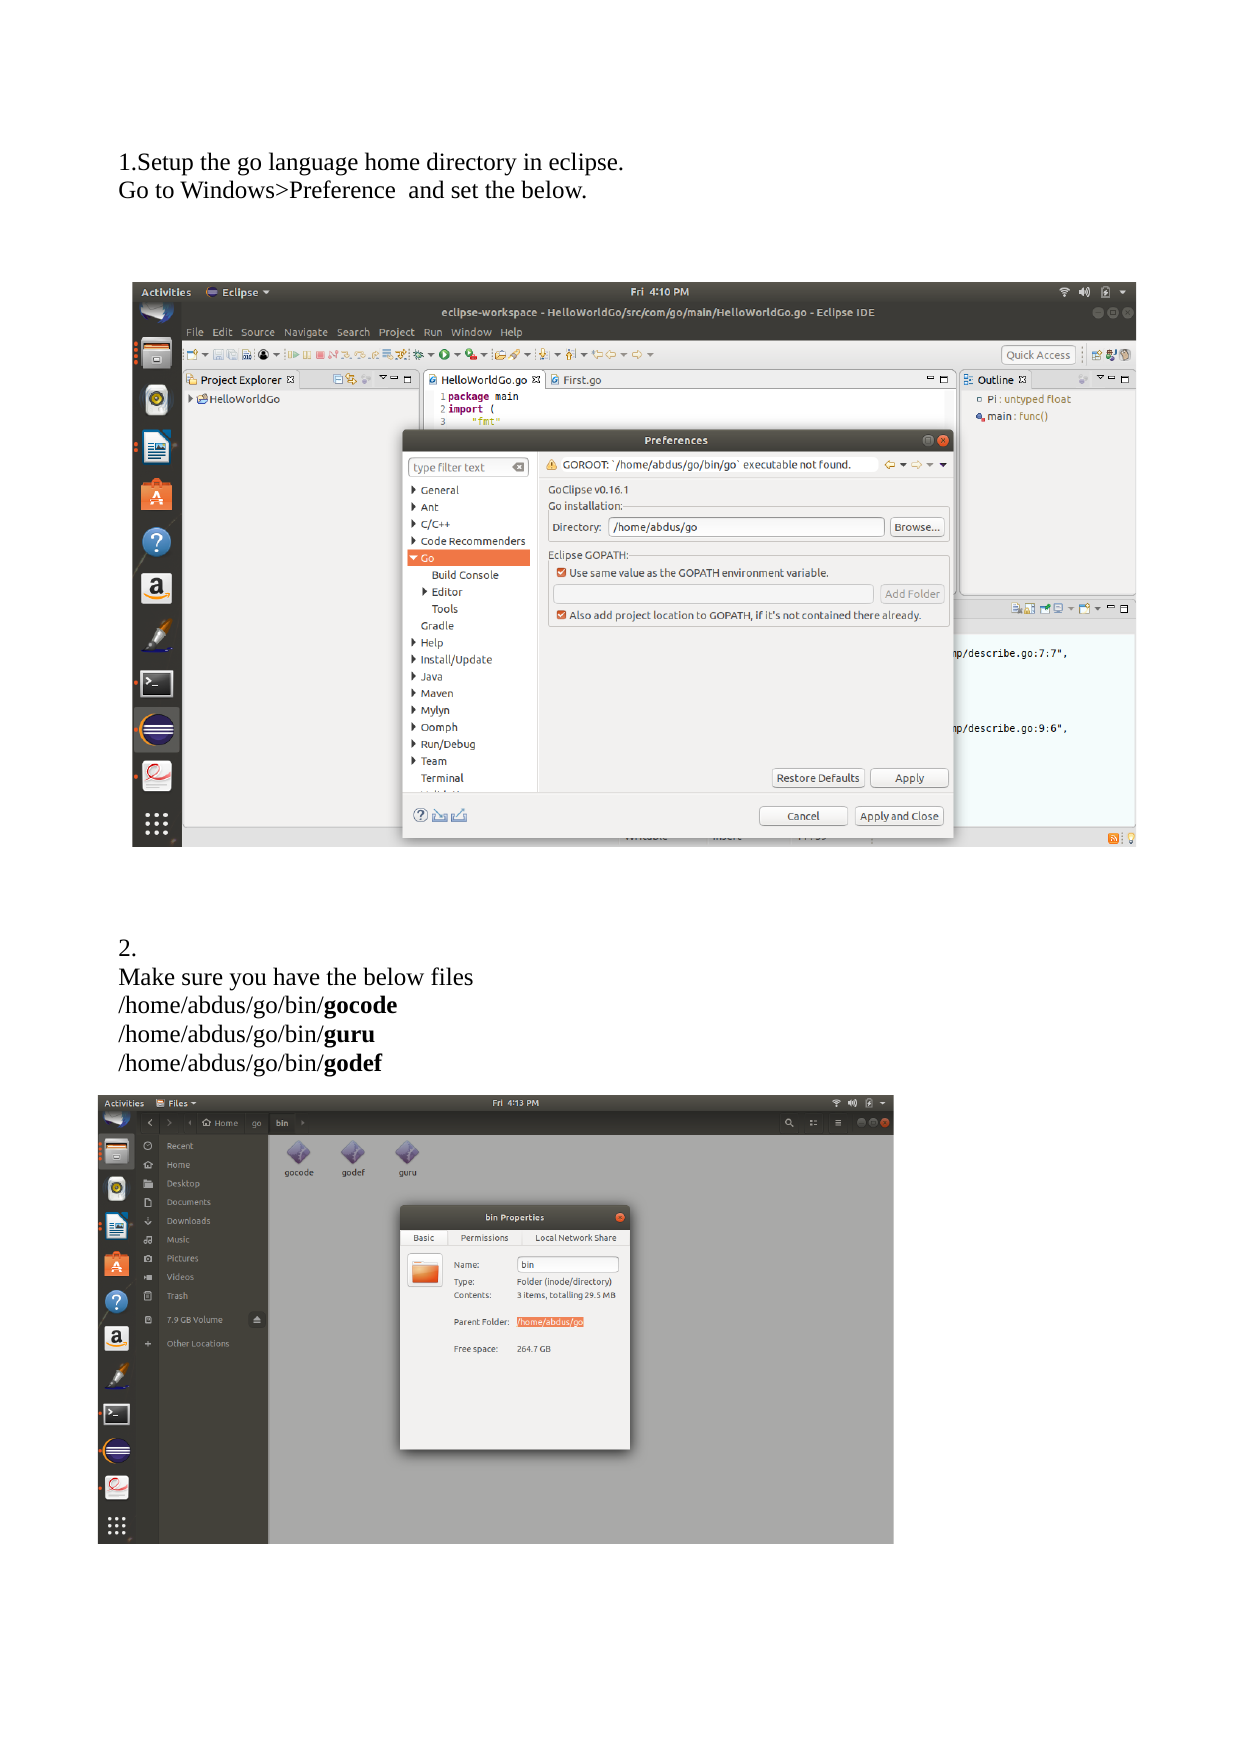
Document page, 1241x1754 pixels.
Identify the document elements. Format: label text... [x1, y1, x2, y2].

text /home/abdus/go/bin/guru [118, 1019, 1122, 1048]
text Go to Windows>Preference and set the below. [118, 176, 1122, 204]
picture [97, 1095, 894, 1544]
picture [132, 282, 1137, 847]
text 1.Setup the go language home directory in eclipse. [118, 147, 1122, 176]
text 2. [118, 933, 1122, 962]
text Make sure you have the below files [118, 962, 1122, 990]
text /home/abdus/go/bin/godef [118, 1048, 1122, 1077]
text /home/abdus/go/bin/gocode [118, 990, 1122, 1019]
